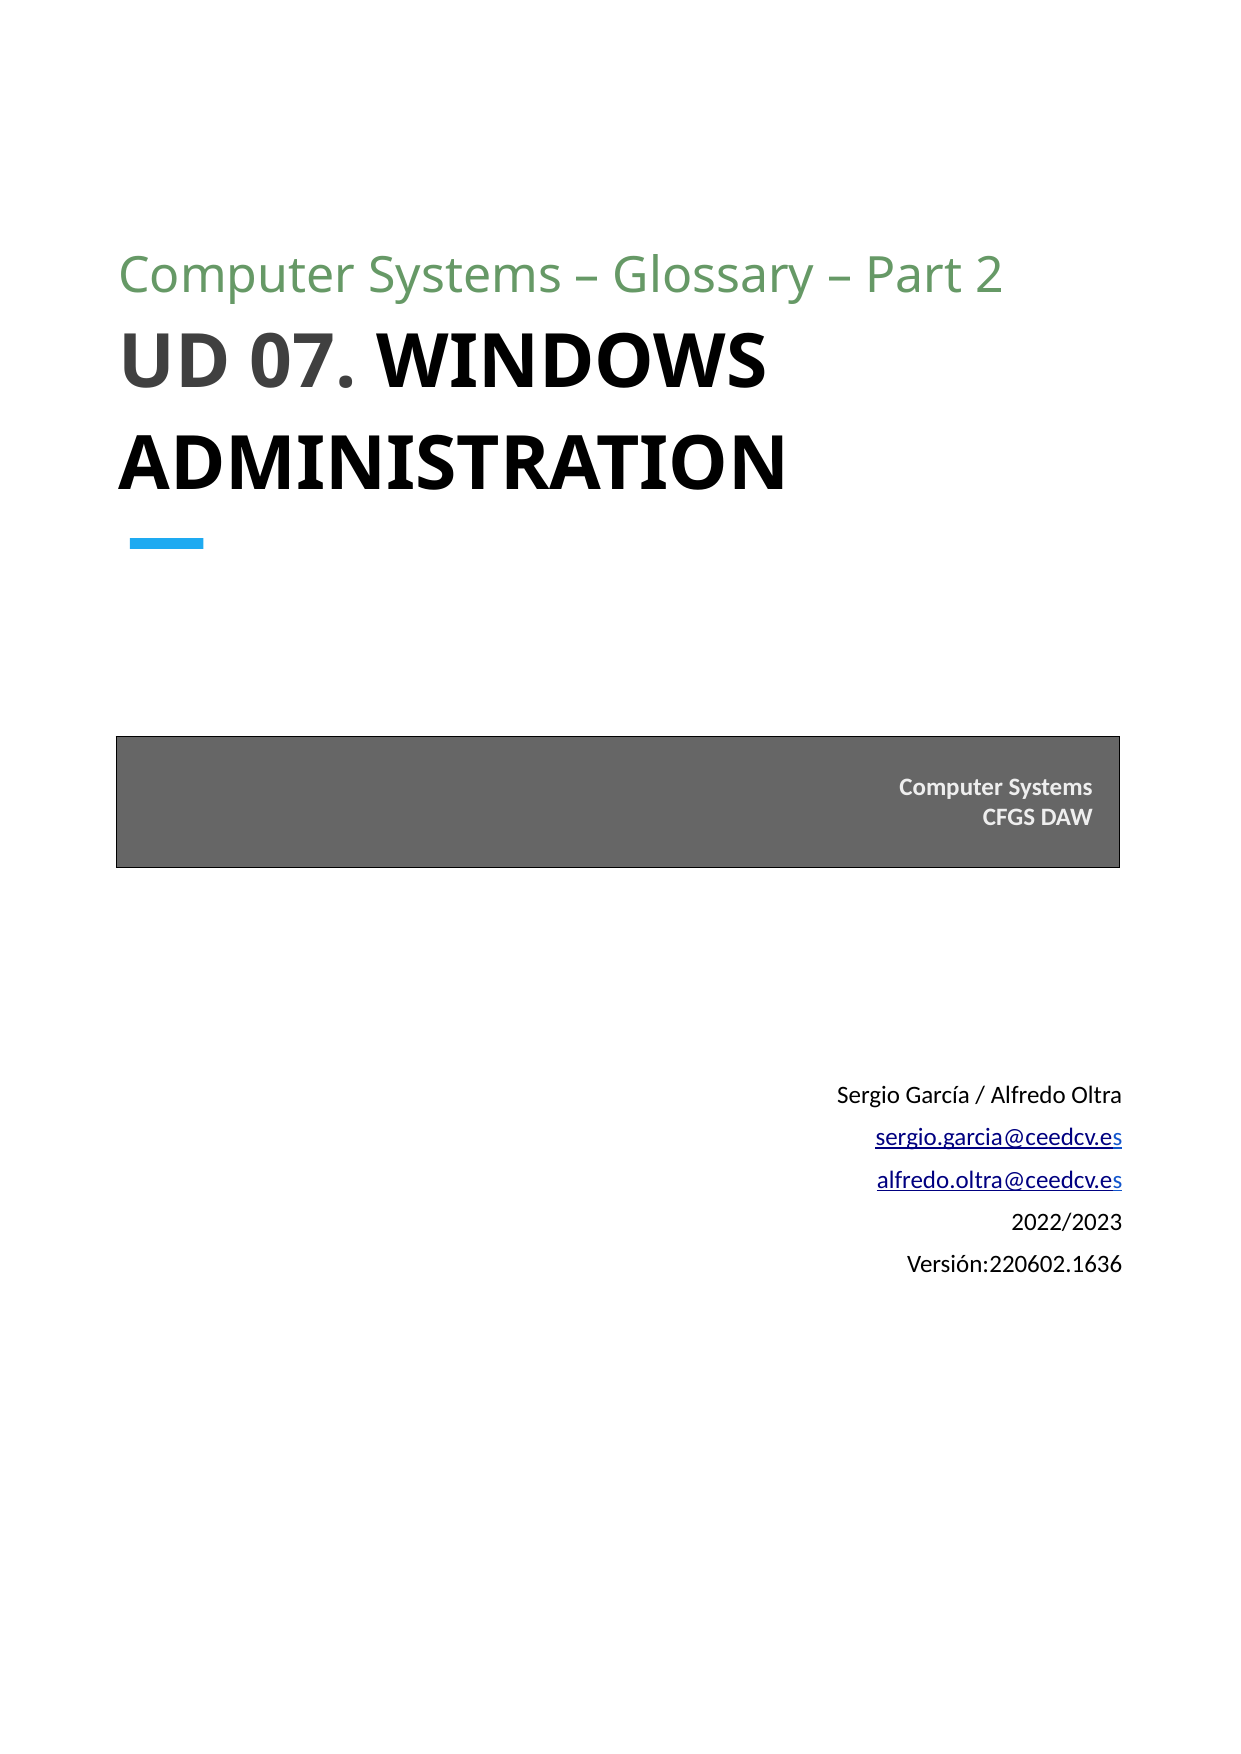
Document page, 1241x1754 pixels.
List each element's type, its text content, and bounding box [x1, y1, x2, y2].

text Computer Systems – Glossary – Part 2 UD 07. Windows administration [118, 239, 1122, 512]
text 2022/2023 [118, 1206, 1122, 1237]
text Computer Systems [119, 771, 1092, 801]
text Sergio García / Alfredo Oltra [231, 1079, 1122, 1109]
picture [129, 538, 204, 549]
text sergio.garcia@ceedcv.es [231, 1121, 1122, 1152]
text Versión:220602.1636 [118, 1248, 1122, 1279]
text CFGS DAW [119, 801, 1092, 832]
text alfredo.oltra@ceedcv.es [231, 1164, 1122, 1194]
